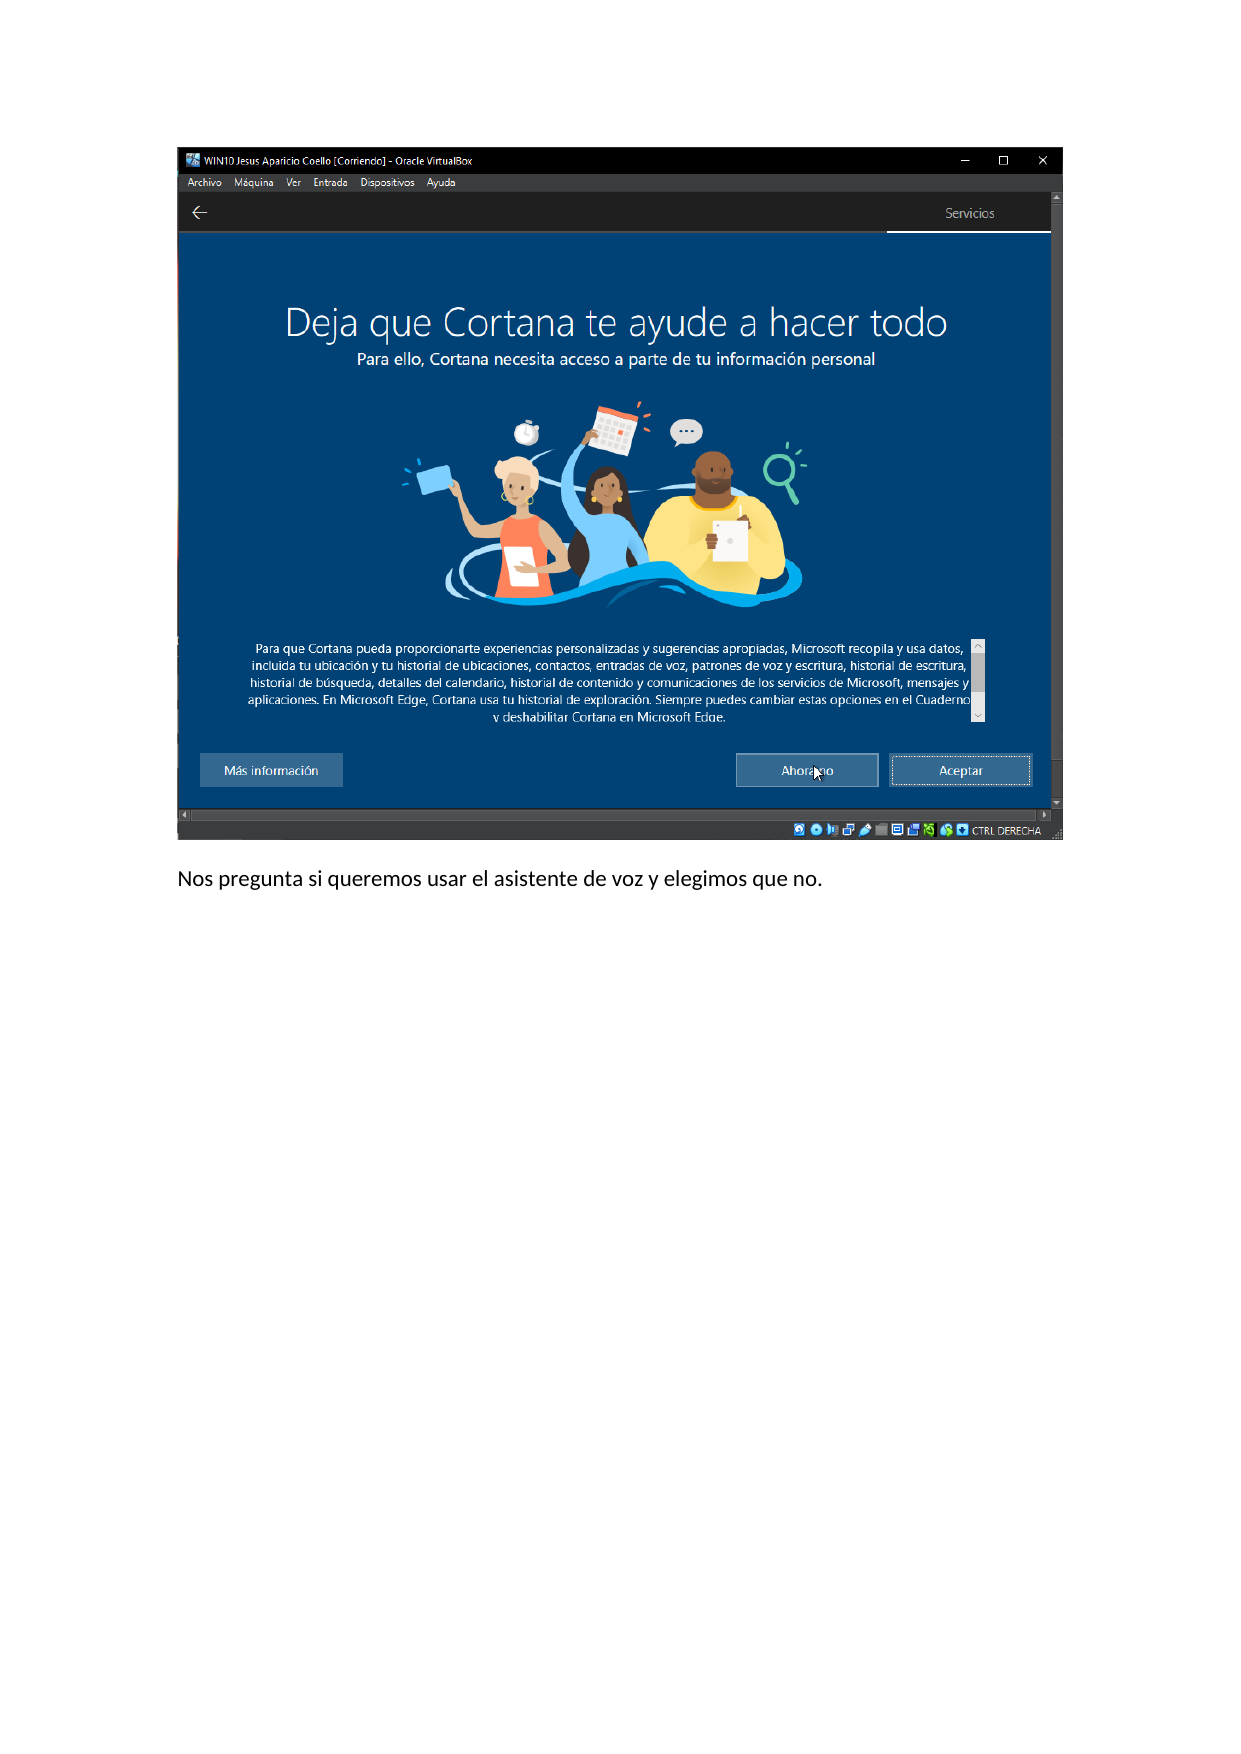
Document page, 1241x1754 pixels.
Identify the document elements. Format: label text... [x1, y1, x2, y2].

text Nos pregunta si queremos usar el asistente de voz y elegimos que no. [177, 864, 1063, 892]
picture [177, 147, 1063, 840]
